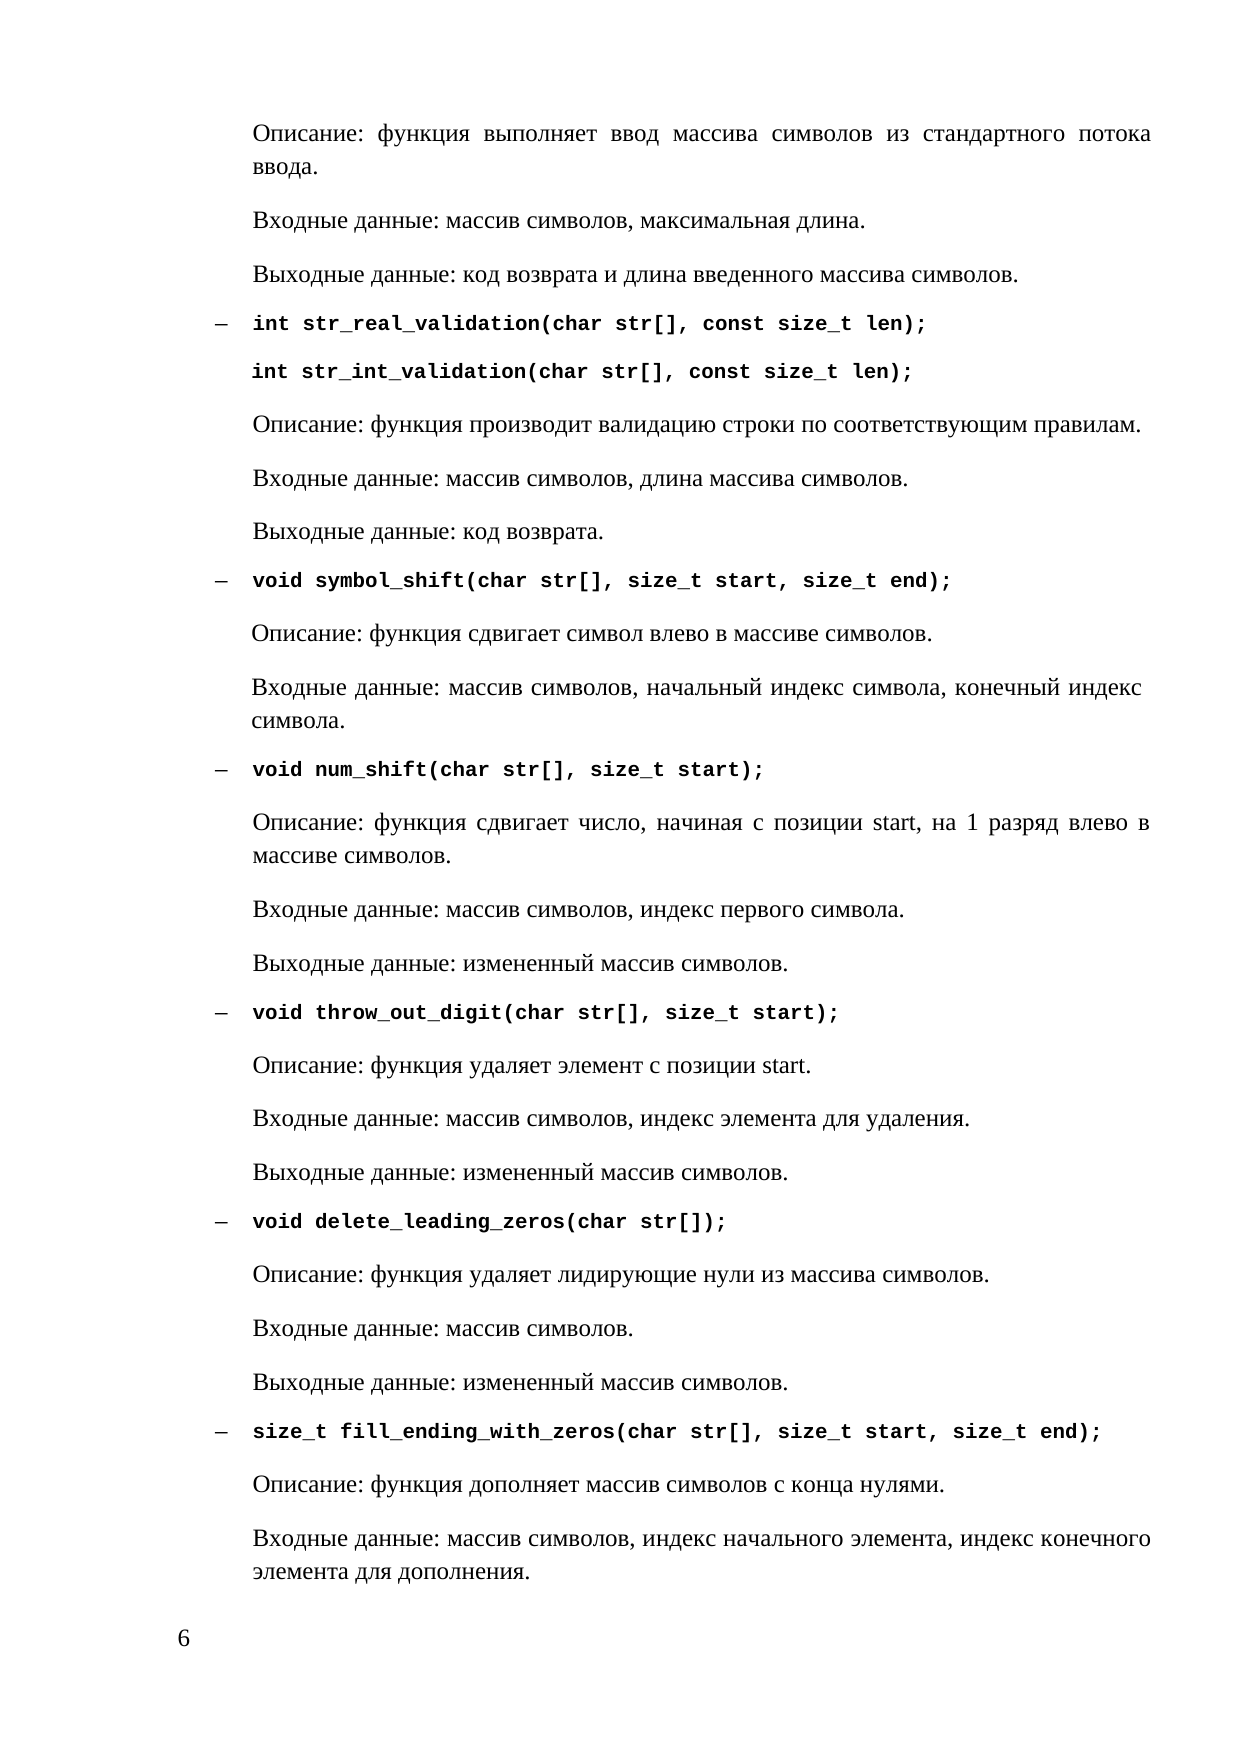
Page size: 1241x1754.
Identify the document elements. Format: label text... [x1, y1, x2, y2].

list int str_real_validation(char str[], const size_t len); [215, 313, 1152, 336]
list Выходные данные: код возврата. [215, 516, 1152, 545]
list Описание: функция удаляет элемент с позиции start. [215, 1050, 1152, 1078]
list size_t fill_ending_with_zeros(char str[], size_t start, size_t end); [215, 1421, 1152, 1444]
list Выходные данные: измененный массив символов. [215, 948, 1152, 977]
list Описание: функция дополняет массив символов с конца нулями. [215, 1469, 1152, 1498]
list Входные данные: массив символов. [215, 1313, 1152, 1342]
list void num_shift(char str[], size_t start); [215, 759, 1152, 783]
list Выходные данные: измененный массив символов. [215, 1157, 1152, 1186]
list void delete_leading_zeros(char str[]); [215, 1211, 1152, 1235]
list Входные данные: массив символов, индекс элемента для удаления. [215, 1103, 1152, 1132]
text int str_int_validation(char str[], const size_t len); [177, 361, 1152, 384]
list Выходные данные: измененный массив символов. [215, 1367, 1152, 1396]
list Описание: функция производит валидацию строки по соответствующим правилам. [215, 409, 1152, 437]
list Входные данные: массив символов, длина массива символов. [215, 463, 1152, 491]
text Описание: функция сдвигает символ влево в массиве символов. [177, 618, 1152, 647]
list Входные данные: массив символов, индекс начального элемента, индекс конечного элемента для дополнения. [215, 1523, 1152, 1584]
list void throw_out_digit(char str[], size_t start); [215, 1002, 1152, 1025]
list Входные данные: массив символов, индекс первого символа. [215, 894, 1152, 923]
list Описание: функция удаляет лидирующие нули из массива символов. [215, 1259, 1152, 1288]
list Входные данные: массив символов, максимальная длина. [215, 205, 1152, 234]
list Выходные данные: код возврата и длина введенного массива символов. [215, 259, 1152, 288]
text Входные данные: массив символов, начальный индекс символа, конечный индекс символа. [177, 672, 1152, 734]
list Описание: функция выполняет ввод массива символов из стандартного потока ввода. [215, 118, 1152, 180]
list Описание: функция сдвигает число, начиная с позиции start, на 1 разряд влево в массиве символов. [215, 807, 1152, 869]
list void symbol_shift(char str[], size_t start, size_t end); [215, 570, 1152, 594]
